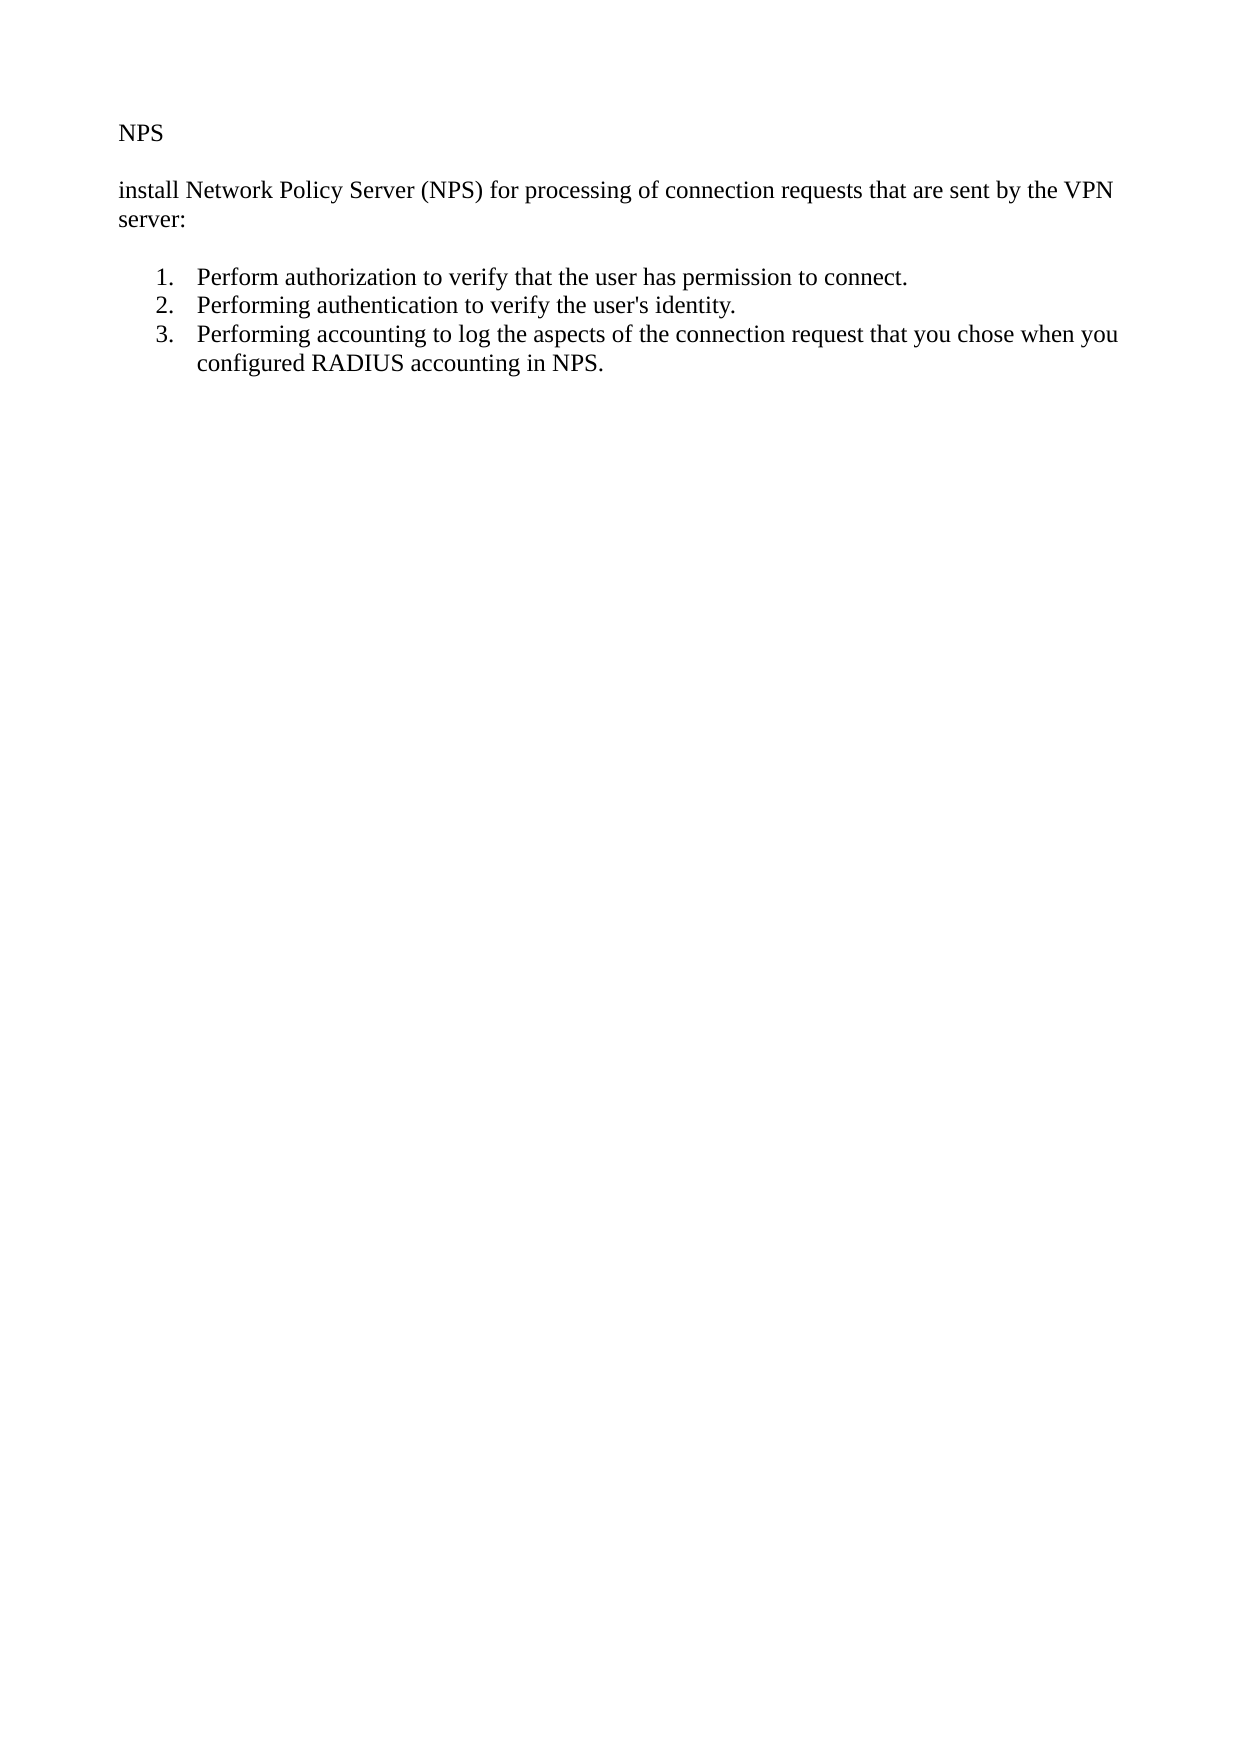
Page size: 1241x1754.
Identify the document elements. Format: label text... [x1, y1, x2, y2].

text install Network Policy Server (NPS) for processing of connection requests that are sent by the VPN server: [118, 176, 1122, 233]
list Performing accounting to log the aspects of the connection request that you chose when you configured RADIUS accounting in NPS. [155, 319, 1122, 377]
list Perform authorization to verify that the user has permission to connect. [155, 262, 1122, 291]
text NPS [118, 118, 1122, 147]
list Performing authentication to verify the user's identity. [155, 291, 1122, 319]
